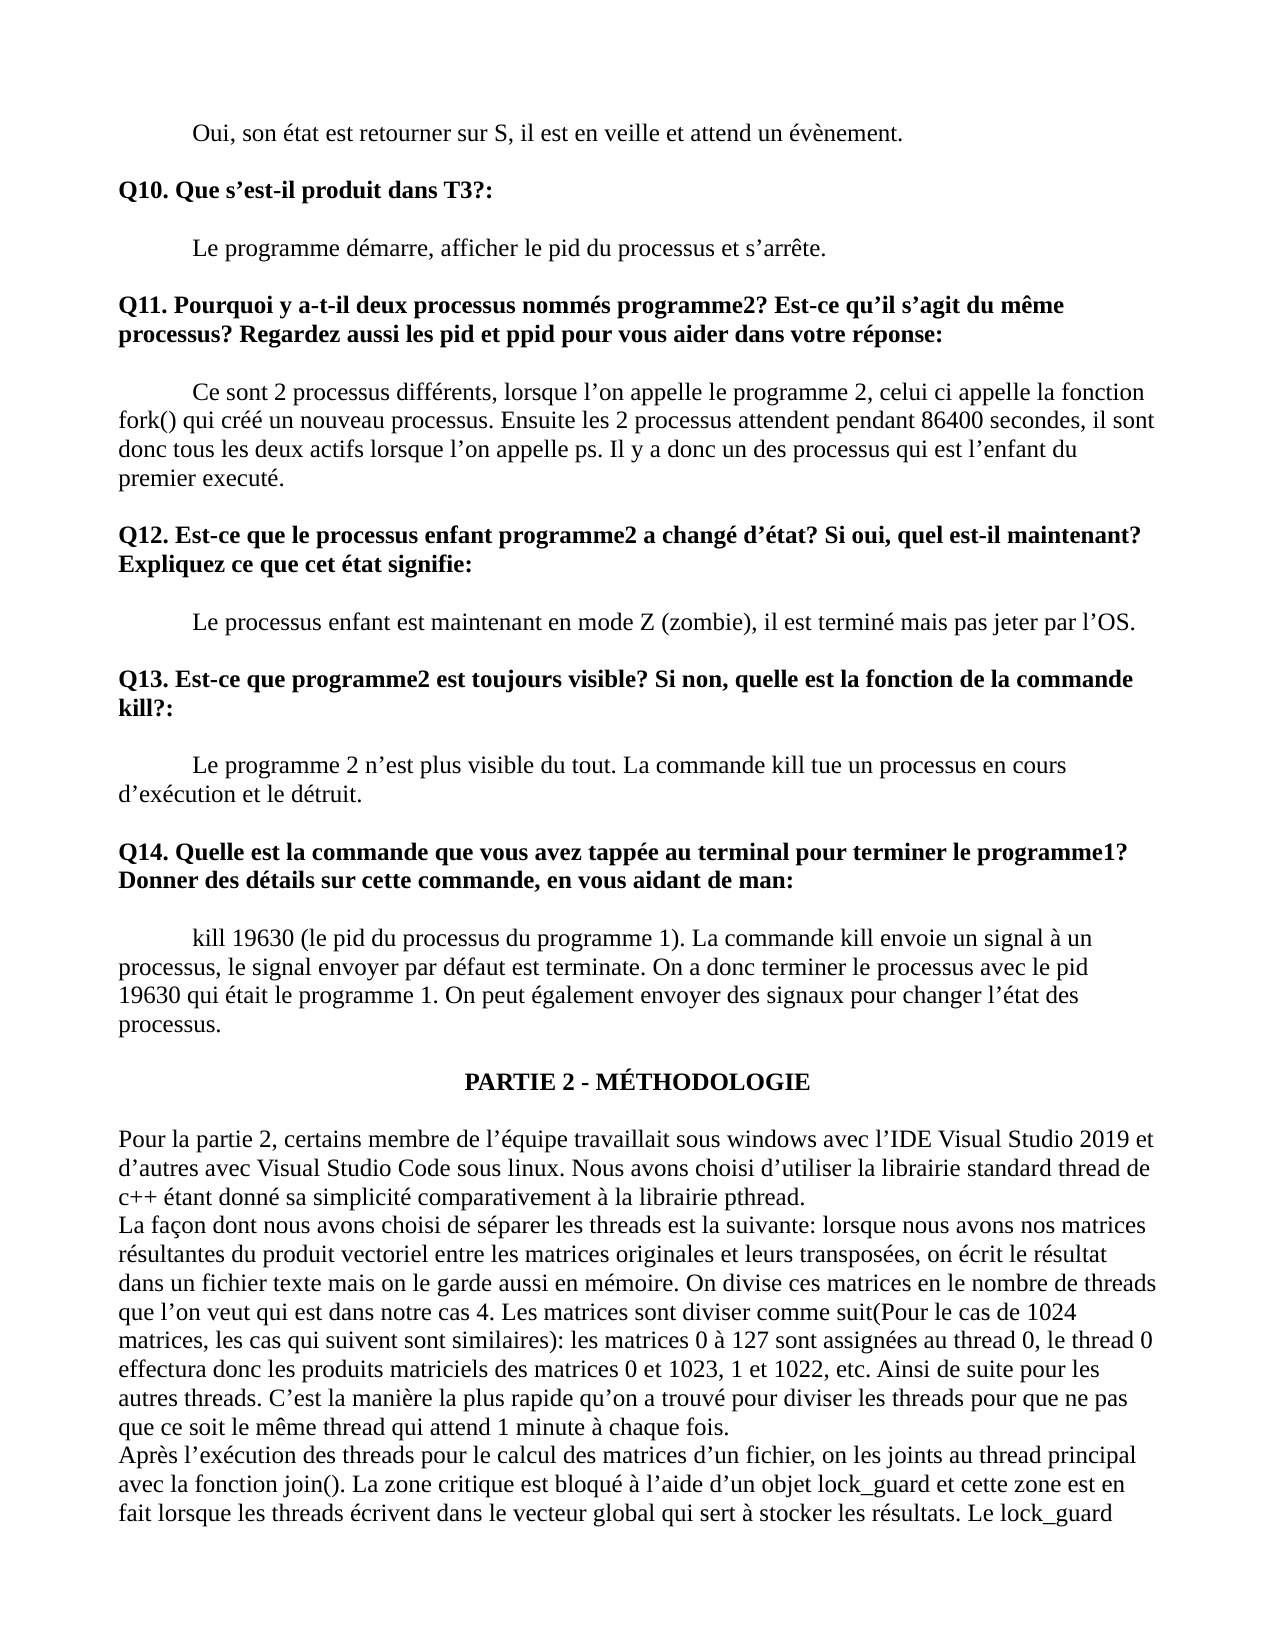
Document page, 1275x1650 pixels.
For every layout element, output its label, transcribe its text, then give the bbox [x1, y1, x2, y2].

text Ce sont 2 processus différents, lorsque l’on appelle le programme 2, celui ci appelle la fonction fork() qui créé un nouveau processus. Ensuite les 2 processus attendent pendant 86400 secondes, il sont donc tous les deux actifs lorsque l’on appelle ps. Il y a donc un des processus qui est l’enfant du premier executé. [118, 377, 1157, 492]
text La façon dont nous avons choisi de séparer les threads est la suivante: lorsque nous avons nos matrices résultantes du produit vectoriel entre les matrices originales et leurs transposées, on écrit le résultat dans un fichier texte mais on le garde aussi en mémoire. On divise ces matrices en le nombre de threads que l’on veut qui est dans notre cas 4. Les matrices sont diviser comme suit(Pour le cas de 1024 matrices, les cas qui suivent sont similaires): les matrices 0 à 127 sont assignées au thread 0, le thread 0 effectura donc les produits matriciels des matrices 0 et 1023, 1 et 1022, etc. Ainsi de suite pour les autres threads. C’est la manière la plus rapide qu’on a trouvé pour diviser les threads pour que ne pas que ce soit le même thread qui attend 1 minute à chaque fois. [118, 1211, 1157, 1441]
text kill 19630 (le pid du processus du programme 1). La commande kill envoie un signal à un processus, le signal envoyer par défaut est terminate. On a donc terminer le processus avec le pid 19630 qui était le programme 1. On peut également envoyer des signaux pour changer l’état des processus. [118, 923, 1157, 1038]
text Oui, son état est retourner sur S, il est en veille et attend un évènement. [118, 118, 1157, 147]
text Q13. Est-ce que programme2 est toujours visible? Si non, quelle est la fonction de la commande kill?: [118, 664, 1157, 722]
text Le programme 2 n’est plus visible du tout. La commande kill tue un processus en cours d’exécution et le détruit. [118, 751, 1157, 808]
text Le programme démarre, afficher le pid du processus et s’arrête. [118, 233, 1157, 262]
text PARTIE 2 - MÉTHODOLOGIE [118, 1067, 1157, 1096]
text Après l’exécution des threads pour le calcul des matrices d’un fichier, on les joints au thread principal avec la fonction join(). La zone critique est bloqué à l’aide d’un objet lock_guard et cette zone est en fait lorsque les threads écrivent dans le vecteur global qui sert à stocker les résultats. Le lock_guard [118, 1441, 1157, 1527]
text Pour la partie 2, certains membre de l’équipe travaillait sous windows avec l’IDE Visual Studio 2019 et d’autres avec Visual Studio Code sous linux. Nous avons choisi d’utiliser la librairie standard thread de c++ étant donné sa simplicité comparativement à la librairie pthread. [118, 1124, 1157, 1211]
text Q10. Que s’est-il produit dans T3?: [118, 176, 1157, 204]
text Le processus enfant est maintenant en mode Z (zombie), il est terminé mais pas jeter par l’OS. [118, 607, 1157, 636]
text Q12. Est-ce que le processus enfant programme2 a changé d’état? Si oui, quel est-il maintenant? Expliquez ce que cet état signifie: [118, 521, 1157, 578]
text Q11. Pourquoi y a-t-il deux processus nommés programme2? Est-ce qu’il s’agit du même processus? Regardez aussi les pid et ppid pour vous aider dans votre réponse: [118, 291, 1157, 348]
text Q14. Quelle est la commande que vous avez tappée au terminal pour terminer le programme1? Donner des détails sur cette commande, en vous aidant de man: [118, 837, 1157, 894]
